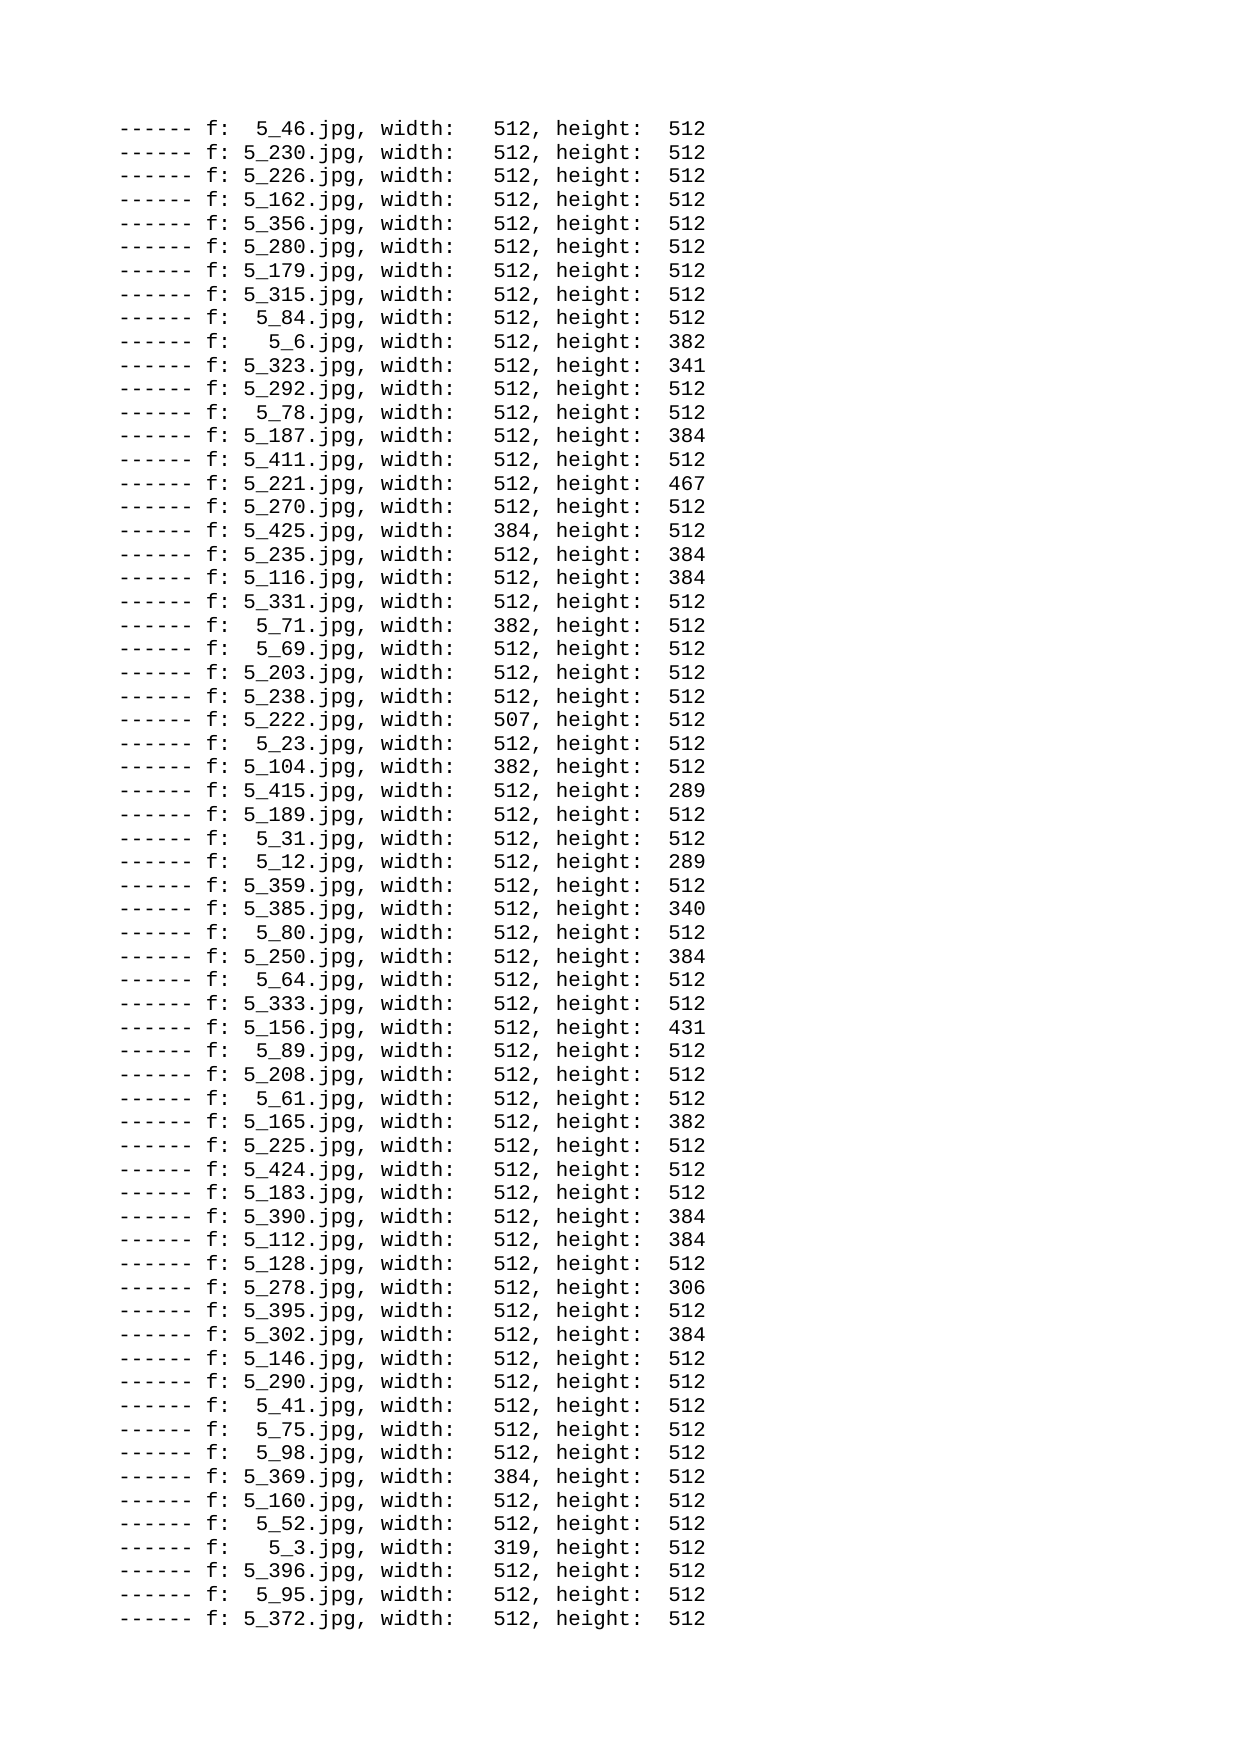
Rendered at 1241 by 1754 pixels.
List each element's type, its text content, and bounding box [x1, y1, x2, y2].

text ------ f: 5_208.jpg, width: 512, height: 512 [118, 1064, 1122, 1088]
text ------ f: 5_356.jpg, width: 512, height: 512 [118, 213, 1122, 236]
text ------ f: 5_98.jpg, width: 512, height: 512 [118, 1442, 1122, 1466]
text ------ f: 5_359.jpg, width: 512, height: 512 [118, 875, 1122, 898]
text ------ f: 5_270.jpg, width: 512, height: 512 [118, 496, 1122, 520]
text ------ f: 5_95.jpg, width: 512, height: 512 [118, 1584, 1122, 1608]
text ------ f: 5_396.jpg, width: 512, height: 512 [118, 1561, 1122, 1584]
text ------ f: 5_385.jpg, width: 512, height: 340 [118, 898, 1122, 922]
text ------ f: 5_372.jpg, width: 512, height: 512 [118, 1608, 1122, 1631]
text ------ f: 5_112.jpg, width: 512, height: 384 [118, 1229, 1122, 1253]
text ------ f: 5_230.jpg, width: 512, height: 512 [118, 142, 1122, 165]
text ------ f: 5_369.jpg, width: 384, height: 512 [118, 1466, 1122, 1489]
text ------ f: 5_280.jpg, width: 512, height: 512 [118, 236, 1122, 260]
text ------ f: 5_203.jpg, width: 512, height: 512 [118, 662, 1122, 686]
text ------ f: 5_250.jpg, width: 512, height: 384 [118, 946, 1122, 969]
text ------ f: 5_89.jpg, width: 512, height: 512 [118, 1040, 1122, 1064]
text ------ f: 5_64.jpg, width: 512, height: 512 [118, 969, 1122, 993]
text ------ f: 5_424.jpg, width: 512, height: 512 [118, 1158, 1122, 1182]
text ------ f: 5_3.jpg, width: 319, height: 512 [118, 1537, 1122, 1561]
text ------ f: 5_146.jpg, width: 512, height: 512 [118, 1348, 1122, 1371]
text ------ f: 5_160.jpg, width: 512, height: 512 [118, 1489, 1122, 1513]
text ------ f: 5_415.jpg, width: 512, height: 289 [118, 780, 1122, 804]
text ------ f: 5_331.jpg, width: 512, height: 512 [118, 591, 1122, 615]
text ------ f: 5_323.jpg, width: 512, height: 341 [118, 354, 1122, 378]
text ------ f: 5_222.jpg, width: 507, height: 512 [118, 709, 1122, 733]
text ------ f: 5_179.jpg, width: 512, height: 512 [118, 260, 1122, 284]
text ------ f: 5_75.jpg, width: 512, height: 512 [118, 1419, 1122, 1442]
text ------ f: 5_128.jpg, width: 512, height: 512 [118, 1253, 1122, 1277]
text ------ f: 5_221.jpg, width: 512, height: 467 [118, 473, 1122, 496]
text ------ f: 5_425.jpg, width: 384, height: 512 [118, 520, 1122, 544]
text ------ f: 5_411.jpg, width: 512, height: 512 [118, 449, 1122, 473]
text ------ f: 5_80.jpg, width: 512, height: 512 [118, 922, 1122, 946]
text ------ f: 5_390.jpg, width: 512, height: 384 [118, 1206, 1122, 1229]
text ------ f: 5_278.jpg, width: 512, height: 306 [118, 1277, 1122, 1300]
text ------ f: 5_165.jpg, width: 512, height: 382 [118, 1111, 1122, 1135]
text ------ f: 5_238.jpg, width: 512, height: 512 [118, 686, 1122, 709]
text ------ f: 5_12.jpg, width: 512, height: 289 [118, 851, 1122, 875]
text ------ f: 5_41.jpg, width: 512, height: 512 [118, 1395, 1122, 1419]
text ------ f: 5_116.jpg, width: 512, height: 384 [118, 567, 1122, 591]
text ------ f: 5_69.jpg, width: 512, height: 512 [118, 638, 1122, 662]
text ------ f: 5_84.jpg, width: 512, height: 512 [118, 307, 1122, 331]
text ------ f: 5_187.jpg, width: 512, height: 384 [118, 426, 1122, 449]
text ------ f: 5_183.jpg, width: 512, height: 512 [118, 1182, 1122, 1206]
text ------ f: 5_395.jpg, width: 512, height: 512 [118, 1300, 1122, 1324]
text ------ f: 5_315.jpg, width: 512, height: 512 [118, 284, 1122, 307]
text ------ f: 5_71.jpg, width: 382, height: 512 [118, 615, 1122, 638]
text ------ f: 5_290.jpg, width: 512, height: 512 [118, 1371, 1122, 1395]
text ------ f: 5_226.jpg, width: 512, height: 512 [118, 165, 1122, 189]
text ------ f: 5_78.jpg, width: 512, height: 512 [118, 402, 1122, 426]
text ------ f: 5_235.jpg, width: 512, height: 384 [118, 544, 1122, 567]
text ------ f: 5_46.jpg, width: 512, height: 512 [118, 118, 1122, 142]
text ------ f: 5_61.jpg, width: 512, height: 512 [118, 1088, 1122, 1111]
text ------ f: 5_225.jpg, width: 512, height: 512 [118, 1135, 1122, 1158]
text ------ f: 5_52.jpg, width: 512, height: 512 [118, 1513, 1122, 1537]
text ------ f: 5_23.jpg, width: 512, height: 512 [118, 733, 1122, 757]
text ------ f: 5_189.jpg, width: 512, height: 512 [118, 804, 1122, 827]
text ------ f: 5_292.jpg, width: 512, height: 512 [118, 378, 1122, 402]
text ------ f: 5_162.jpg, width: 512, height: 512 [118, 189, 1122, 213]
text ------ f: 5_31.jpg, width: 512, height: 512 [118, 827, 1122, 851]
text ------ f: 5_333.jpg, width: 512, height: 512 [118, 993, 1122, 1017]
text ------ f: 5_6.jpg, width: 512, height: 382 [118, 331, 1122, 354]
text ------ f: 5_104.jpg, width: 382, height: 512 [118, 757, 1122, 780]
text ------ f: 5_302.jpg, width: 512, height: 384 [118, 1324, 1122, 1348]
text ------ f: 5_156.jpg, width: 512, height: 431 [118, 1017, 1122, 1040]
